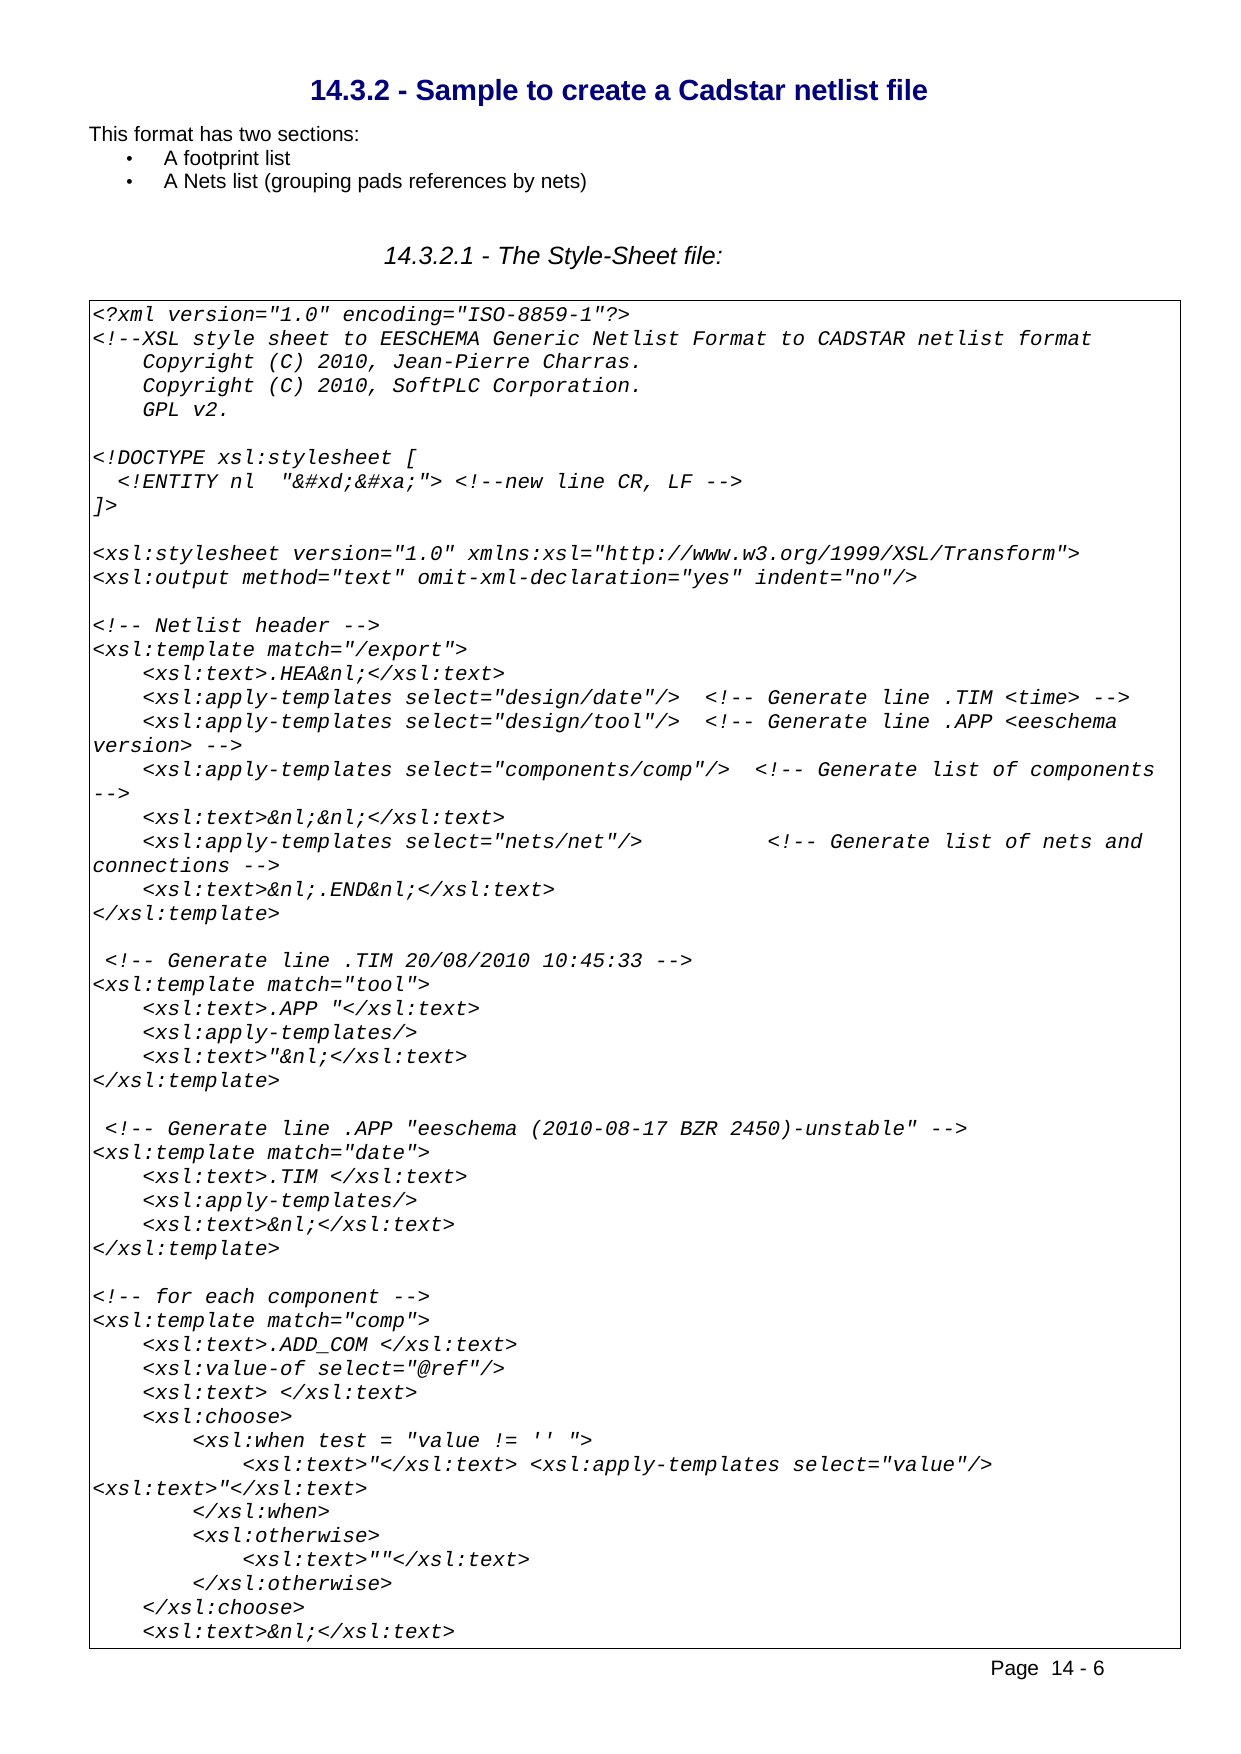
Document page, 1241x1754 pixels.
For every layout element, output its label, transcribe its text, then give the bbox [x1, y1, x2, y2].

list A Nets list (grouping pads references by nets) [126, 170, 1181, 193]
text <xsl:template match="date"> [90, 1138, 1180, 1162]
text <xsl:apply-templates/> [90, 1186, 1180, 1210]
text <!-- for each component --> [90, 1282, 1180, 1306]
text <xsl:otherwise> [90, 1521, 1180, 1545]
text <xsl:apply-templates select="components/comp"/> <!-- Generate list of components --> [90, 755, 1180, 803]
text <xsl:apply-templates select="design/tool"/> <!-- Generate line .APP <eeschema version> --> [90, 707, 1180, 755]
text <xsl:text>.APP "</xsl:text> [90, 994, 1180, 1018]
text <xsl:apply-templates select="nets/net"/> <!-- Generate list of nets and connections --> [90, 827, 1180, 874]
text <xsl:when test = "value != '' "> [90, 1426, 1180, 1449]
text <xsl:stylesheet version="1.0" xmlns:xsl="http://www.w3.org/1999/XSL/Transform"> [90, 539, 1180, 563]
subtitle Sample to create a Cadstar netlist file [236, 74, 1181, 106]
text <xsl:text>&nl;&nl;</xsl:text> [90, 803, 1180, 827]
text <xsl:text>"&nl;</xsl:text> [90, 1042, 1180, 1066]
text GPL v2. [90, 395, 1180, 423]
text </xsl:template> [90, 1234, 1180, 1262]
subtitle The Style-Sheet file: [310, 242, 1181, 270]
text <!-- Generate line .TIM 20/08/2010 10:45:33 --> [90, 946, 1180, 970]
text <xsl:text>""</xsl:text> [90, 1545, 1180, 1569]
text ]> [90, 491, 1180, 519]
text <xsl:output method="text" omit-xml-declaration="yes" indent="no"/> [90, 563, 1180, 591]
text </xsl:choose> [90, 1593, 1180, 1617]
text <xsl:text>.TIM </xsl:text> [90, 1162, 1180, 1186]
text <xsl:template match="/export"> [90, 635, 1180, 659]
text <xsl:choose> [90, 1402, 1180, 1426]
text <xsl:text>&nl;.END&nl;</xsl:text> [90, 874, 1180, 898]
text <!ENTITY nl "&#xd;&#xa;"> <!--new line CR, LF --> [90, 467, 1180, 491]
text </xsl:template> [90, 898, 1180, 926]
text Copyright (C) 2010, Jean-Pierre Charras. [90, 347, 1180, 371]
text <!DOCTYPE xsl:stylesheet [ [90, 443, 1180, 467]
text <xsl:template match="comp"> [90, 1306, 1180, 1330]
text <xsl:text>&nl;</xsl:text> [90, 1617, 1180, 1648]
text </xsl:when> [90, 1497, 1180, 1521]
text <xsl:text>"</xsl:text> <xsl:apply-templates select="value"/> <xsl:text>"</xsl:text> [90, 1449, 1180, 1497]
text <!-- Netlist header --> [90, 611, 1180, 635]
text <xsl:apply-templates/> [90, 1018, 1180, 1042]
text <xsl:text>.HEA&nl;</xsl:text> [90, 659, 1180, 683]
text <!-- Generate line .APP "eeschema (2010-08-17 BZR 2450)-unstable" --> [90, 1114, 1180, 1138]
text <xsl:text>&nl;</xsl:text> [90, 1210, 1180, 1234]
text <xsl:template match="tool"> [90, 970, 1180, 994]
text </xsl:otherwise> [90, 1569, 1180, 1593]
list A footprint list [126, 146, 1181, 170]
text <xsl:value-of select="@ref"/> [90, 1354, 1180, 1378]
text <xsl:text>.ADD_COM </xsl:text> [90, 1330, 1180, 1354]
text <!--XSL style sheet to EESCHEMA Generic Netlist Format to CADSTAR netlist format [90, 323, 1180, 347]
text This format has two sections: [88, 123, 1181, 146]
text </xsl:template> [90, 1066, 1180, 1094]
text <xsl:text> </xsl:text> [90, 1378, 1180, 1402]
text <?xml version="1.0" encoding="ISO-8859-1"?> [90, 301, 1180, 323]
text Copyright (C) 2010, SoftPLC Corporation. [90, 371, 1180, 395]
text <xsl:apply-templates select="design/date"/> <!-- Generate line .TIM <time> --> [90, 683, 1180, 707]
